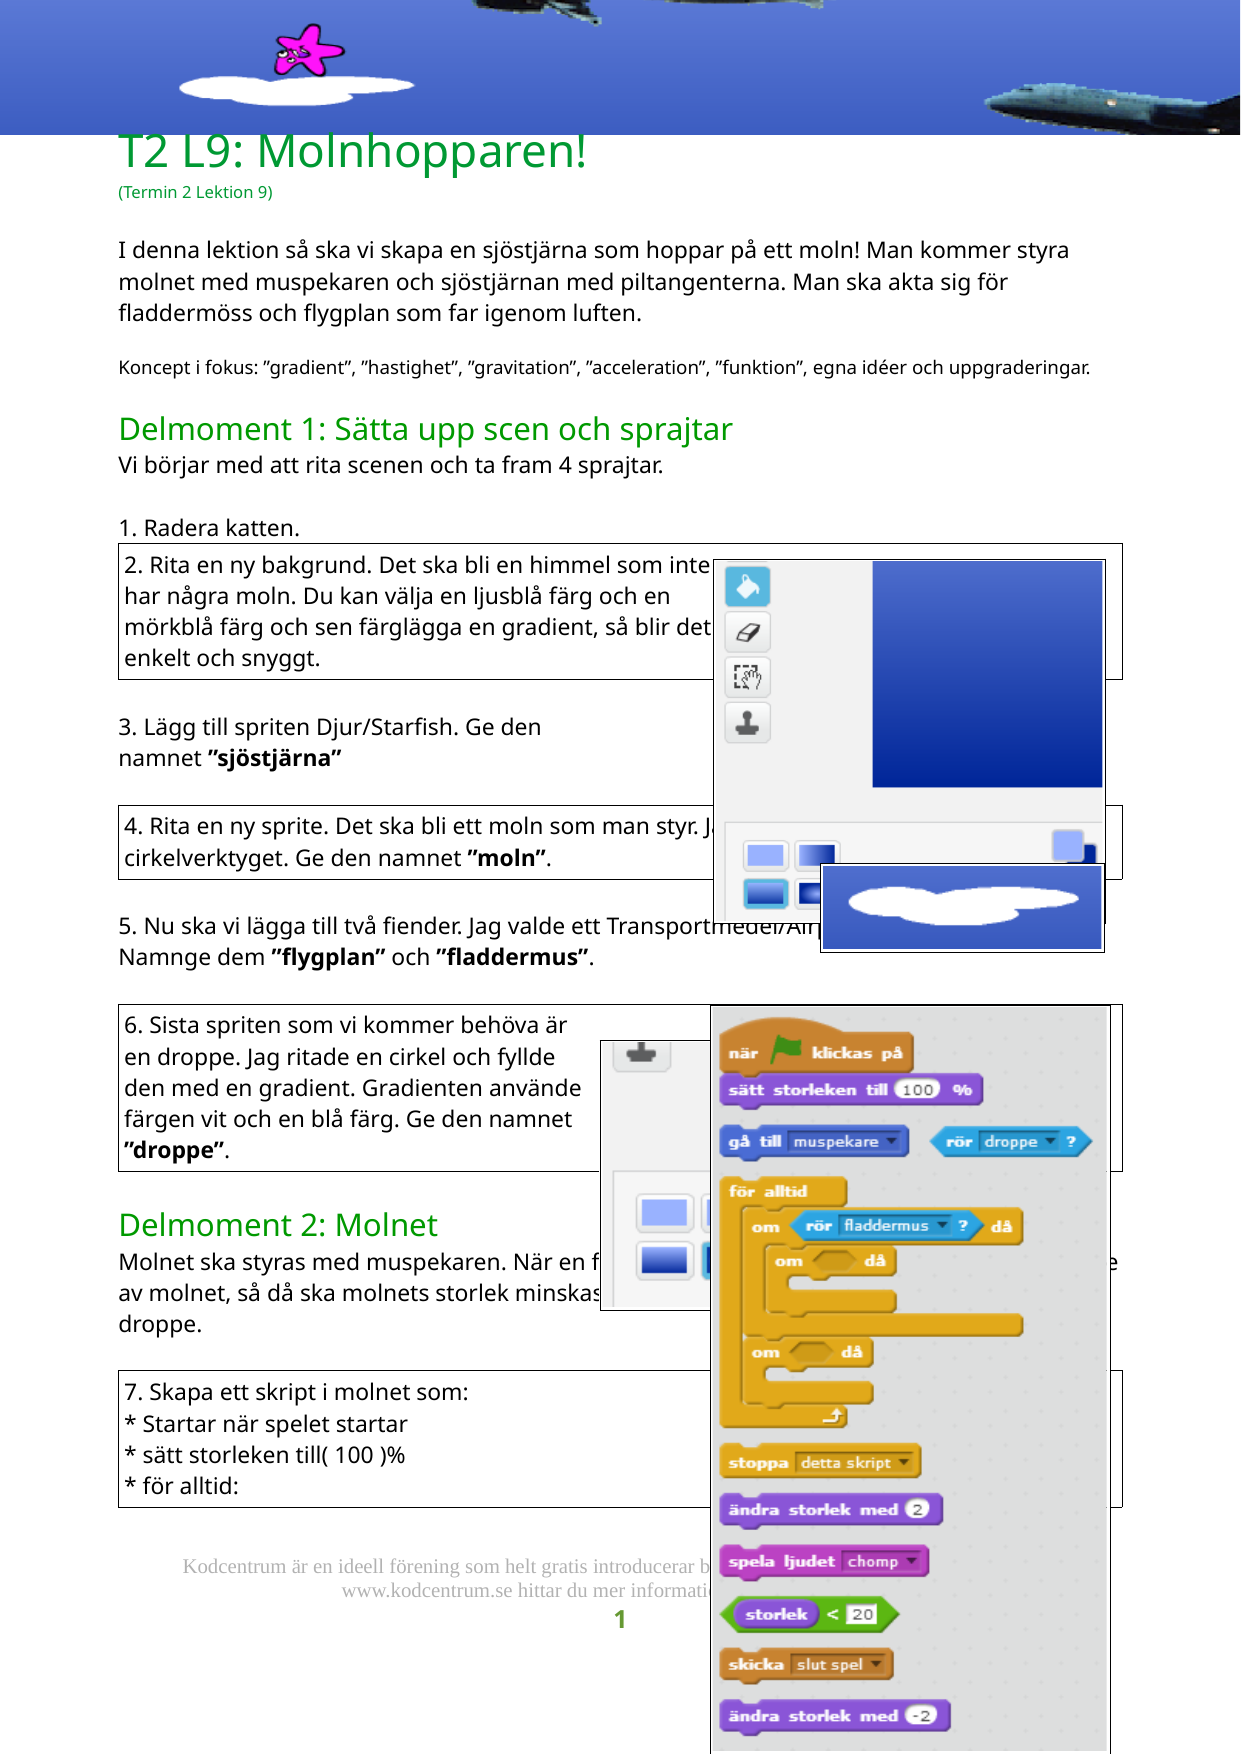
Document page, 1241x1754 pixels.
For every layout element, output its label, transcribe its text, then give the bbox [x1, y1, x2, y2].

picture [602, 1042, 710, 1307]
text 5. Nu ska vi lägga till två fiender. Jag valde ett Transportmedel/Airplane och en Djur/Bat2. Namnge dem ”flygplan” och ”fladdermus”. [118, 910, 1122, 972]
text Delmoment 2: Molnet [118, 1203, 600, 1245]
text (Termin 2 Lektion 9) [118, 181, 1122, 203]
table_header 4. Rita en ny sprite. Det ska bli ett moln som man styr. Jag ritade 3 vita ovaler med cirkelverktyget. Ge den namnet ”moln”. [821, 864, 1104, 952]
text T2 L9: Molnhopparen! [118, 135, 1122, 181]
text Molnet ska styras med muspekaren. När en fladdermus åker in i molnet så ska den dricka lite av molnet, så då ska molnets storlek minskas. Molnet ska även öka i storlek när den rör en droppe. [118, 1245, 710, 1339]
picture [716, 561, 1103, 921]
text Vi börjar med att rita scenen och ta fram 4 sprajtar. [118, 449, 1122, 480]
text [1106, 742, 1122, 773]
picture [712, 1007, 1107, 1751]
text namnet ”sjöstjärna” [118, 742, 713, 773]
text I denna lektion så ska vi skapa en sjöstjärna som hoppar på ett moln! Man kommer styra molnet med muspekaren och sjöstjärnan med piltangenterna. Man ska akta sig för fladdermöss och flygplan som far igenom luften. [118, 234, 1122, 328]
table_header 2. Rita en ny bakgrund. Det ska bli en himmel som inte har några moln. Du kan välja en ljusblå färg och en mörkblå färg och sen färglägga en gradient, så blir det enkelt och snyggt. [119, 544, 1122, 679]
table_header 4. Rita en ny sprite. Det ska bli ett moln som man styr. Jag ritade 3 vita ovaler med cirkelverktyget. Ge den namnet ”moln”. [119, 806, 713, 878]
picture [823, 866, 1102, 949]
text 1. Radera katten. [118, 512, 1122, 543]
table_header 7. Skapa ett skript i molnet som: * Startar när spelet startar * sätt storleken till( 100 )% * för alltid: gå till( muspekare ) om( rör( fladdermus ) ) då: ändra storlek med -2 spela ljudet ”Effekter/chomp” om( ( storlek ) < ( 20 ) ): skicka( ”slut spel” ) stoppa( detta skript ) om( rör( droppe ) ) då: ändra storlek med( 4 ) Du kan använda dem här blocken: [711, 1006, 1110, 1754]
text [1111, 1203, 1122, 1245]
text 3. Lägg till spriten Djur/Starfish. Ge den [118, 711, 713, 742]
table_header 6. Sista spriten som vi kommer behöva är en droppe. Jag ritade en cirkel och fyllde den med en gradient. Gradienten använde färgen vit och en blå färg. Ge den namnet ”droppe”. [119, 1005, 710, 1171]
text Koncept i fokus: ”gradient”, ”hastighet”, ”gravitation”, ”acceleration”, ”funktion”, egna idéer och uppgraderingar. [118, 354, 1122, 380]
table_header 6. Sista spriten som vi kommer behöva är en droppe. Jag ritade en cirkel och fyllde den med en gradient. Gradienten använde färgen vit och en blå färg. Ge den namnet ”droppe”. [601, 1041, 710, 1310]
text Delmoment 1: Sätta upp scen och sprajtar [118, 406, 1122, 449]
picture [0, 0, 1241, 135]
table_header 7. Skapa ett skript i molnet som: * Startar när spelet startar * sätt storleken till( 100 )% * för alltid: gå till( muspekare ) om( rör( fladdermus ) ) då: ändra storlek med -2 spela ljudet ”Effekter/chomp” om( ( storlek ) < ( 20 ) ): skicka( ”slut spel” ) stoppa( detta skript ) om( rör( droppe ) ) då: ändra storlek med( 4 ) Du kan använda dem här blocken: [119, 1371, 710, 1507]
